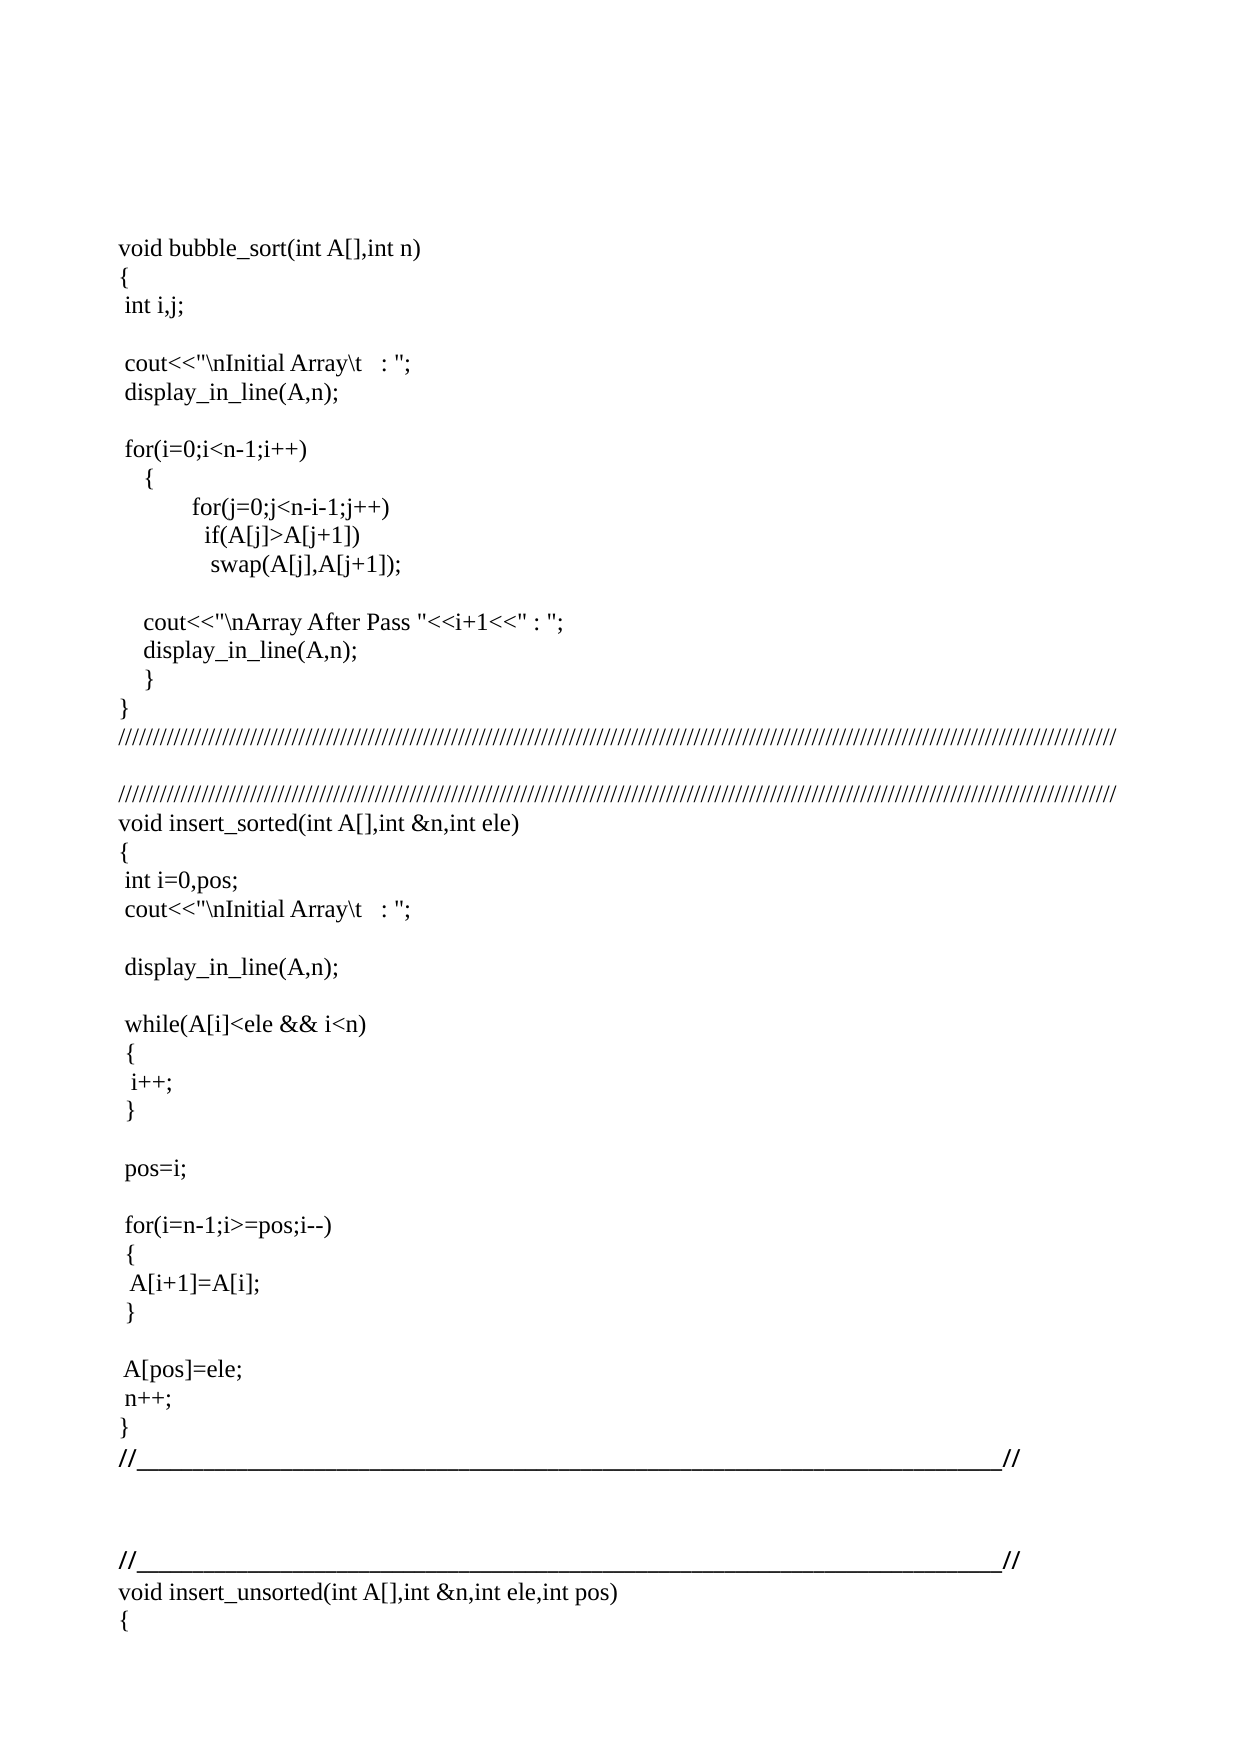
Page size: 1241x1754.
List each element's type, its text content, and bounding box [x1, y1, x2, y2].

text } [118, 1297, 1122, 1326]
text for(i=0;i<n-1;i++) [118, 434, 1122, 463]
text n++; [118, 1383, 1122, 1412]
text display_in_line(A,n); [118, 377, 1122, 406]
text void insert_sorted(int A[],int &n,int ele) [118, 808, 1122, 837]
text void bubble_sort(int A[],int n) [118, 233, 1122, 262]
text for(i=n-1;i>=pos;i--) [118, 1211, 1122, 1239]
text } [118, 664, 1122, 693]
text cout<<"\nInitial Array\t : "; [118, 894, 1122, 923]
text //////////////////////////////////////////////////////////////////////////////////////////////////////////////////////////////////////////////// [118, 722, 1122, 751]
text display_in_line(A,n); [118, 952, 1122, 981]
text { [118, 463, 1122, 492]
text i++; [118, 1067, 1122, 1096]
text if(A[j]>A[j+1]) [118, 521, 1122, 549]
text //______________________________________________________________________________// [118, 1441, 1122, 1475]
text } [118, 1412, 1122, 1441]
text cout<<"\nInitial Array\t : "; [118, 348, 1122, 377]
text for(j=0;j<n-i-1;j++) [118, 492, 1122, 521]
text swap(A[j],A[j+1]); [118, 549, 1122, 578]
text int i=0,pos; [118, 866, 1122, 894]
text int i,j; [118, 291, 1122, 319]
text } [118, 1096, 1122, 1124]
text //______________________________________________________________________________// [118, 1543, 1122, 1577]
text { [118, 262, 1122, 291]
text { [118, 837, 1122, 866]
text A[pos]=ele; [118, 1354, 1122, 1383]
text void insert_unsorted(int A[],int &n,int ele,int pos) [118, 1577, 1122, 1606]
text while(A[i]<ele && i<n) [118, 1009, 1122, 1038]
text { [118, 1038, 1122, 1067]
text A[i+1]=A[i]; [118, 1268, 1122, 1297]
text { [118, 1239, 1122, 1268]
text pos=i; [118, 1153, 1122, 1182]
text cout<<"\nArray After Pass "<<i+1<<" : "; [118, 607, 1122, 636]
text { [118, 1606, 1122, 1634]
text //////////////////////////////////////////////////////////////////////////////////////////////////////////////////////////////////////////////// [118, 779, 1122, 808]
text display_in_line(A,n); [118, 636, 1122, 664]
text } [118, 693, 1122, 722]
